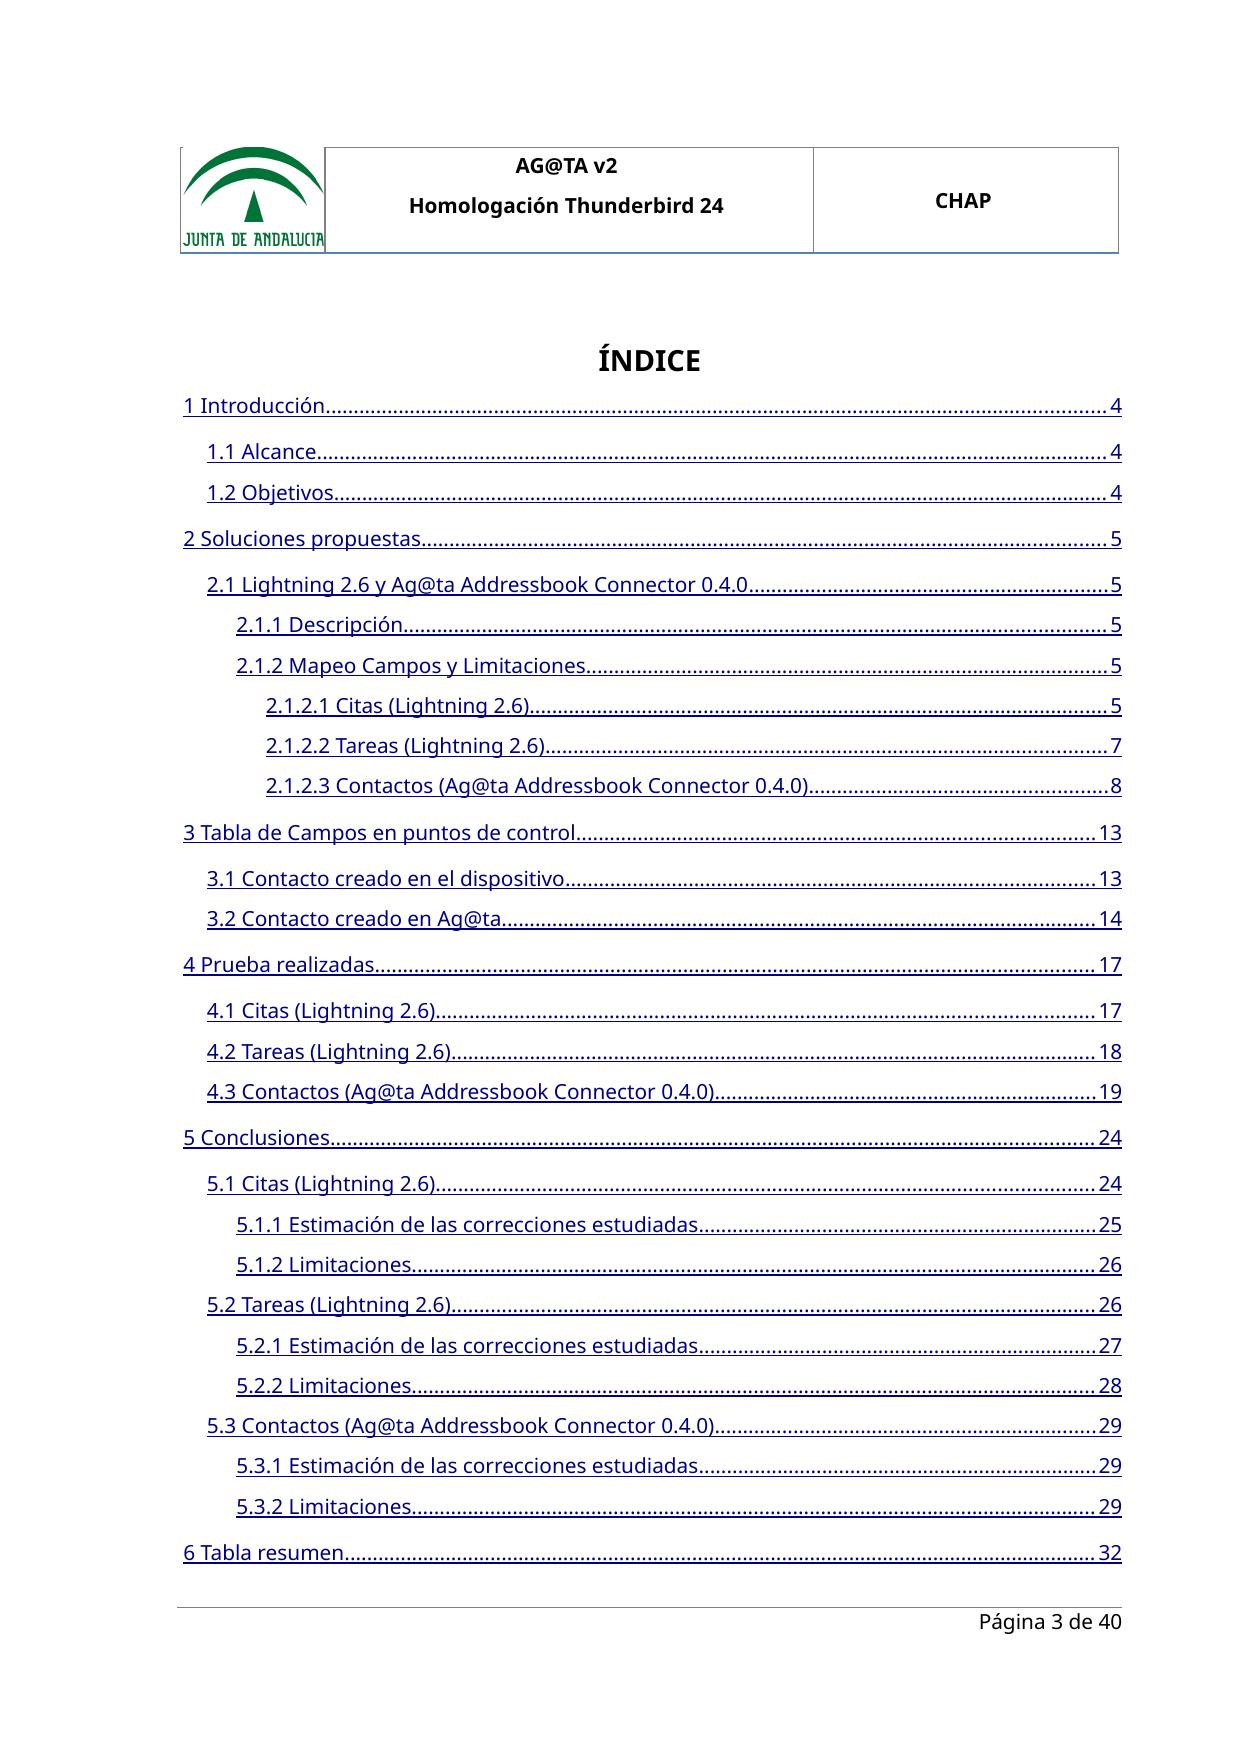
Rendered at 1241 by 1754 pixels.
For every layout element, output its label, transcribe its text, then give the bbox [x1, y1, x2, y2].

text 6 Tabla resumen. 32 [183, 1538, 1122, 1562]
text 2.1.1 Descripción 5 [236, 610, 1122, 634]
text 5.3 Contactos (Ag@ta Addressbook Connector 0.4.0) 29 [207, 1411, 1122, 1436]
text 2.1.2.3 Contactos (Ag@ta Addressbook Connector 0.4.0) 8 [266, 772, 1122, 796]
text 4.1 Citas (Lightning 2.6) 17 [207, 997, 1122, 1021]
text 3 Tabla de Campos en puntos de control 13 [183, 818, 1122, 842]
text 2.1.2.1 Citas (Lightning 2.6) 5 [266, 691, 1122, 715]
text 5 Conclusiones 24 [183, 1123, 1122, 1147]
text 2.1.2.2 Tareas (Lightning 2.6) 7 [266, 731, 1122, 756]
text 5.1.2 Limitaciones 26 [236, 1250, 1122, 1274]
subtitle ÍNDICE [177, 340, 1122, 379]
text 1.2 Objetivos 4 [207, 478, 1122, 502]
text 5.3.2 Limitaciones 29 [236, 1492, 1122, 1516]
text 3.2 Contacto creado en Ag@ta 14 [207, 904, 1122, 928]
text 3.1 Contacto creado en el dispositivo 13 [207, 864, 1122, 888]
text 4 Prueba realizadas 17 [183, 950, 1122, 974]
text 4.3 Contactos (Ag@ta Addressbook Connector 0.4.0) 19 [207, 1077, 1122, 1101]
text 5.1 Citas (Lightning 2.6) 24 [207, 1169, 1122, 1194]
text 2 Soluciones propuestas 5 [183, 524, 1122, 548]
text 2.1.2 Mapeo Campos y Limitaciones 5 [236, 651, 1122, 675]
picture [183, 147, 324, 246]
text 5.2.2 Limitaciones 28 [236, 1371, 1122, 1395]
text 5.3.1 Estimación de las correcciones estudiadas 29 [236, 1452, 1122, 1476]
text 1 Introducción 4 [183, 391, 1122, 416]
text 5.2.1 Estimación de las correcciones estudiadas 27 [236, 1331, 1122, 1355]
text 2.1 Lightning 2.6 y Ag@ta Addressbook Connector 0.4.0 5 [207, 570, 1122, 594]
text 5.1.1 Estimación de las correcciones estudiadas 25 [236, 1210, 1122, 1234]
text 5.2 Tareas (Lightning 2.6) 26 [207, 1290, 1122, 1314]
text 1.1 Alcance 4 [207, 437, 1122, 462]
text 4.2 Tareas (Lightning 2.6) 18 [207, 1037, 1122, 1061]
